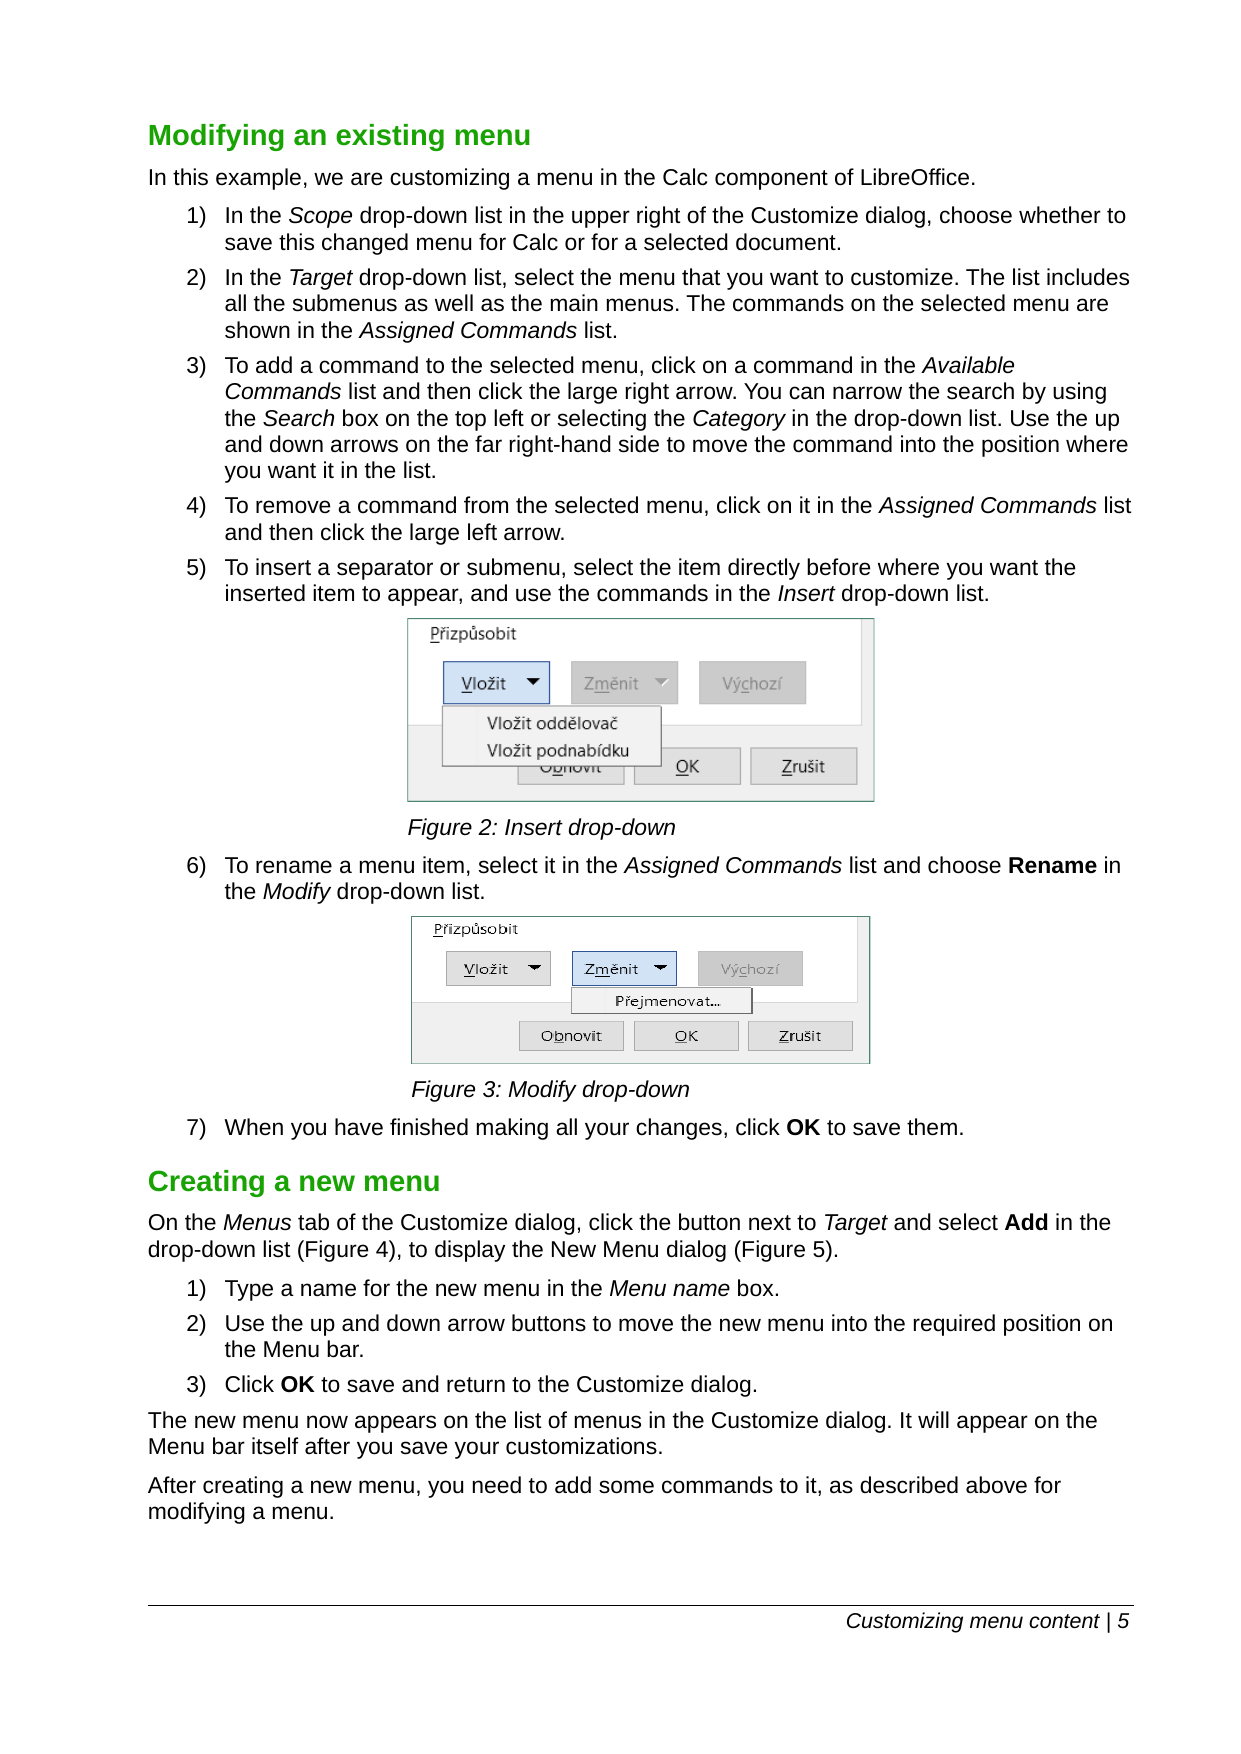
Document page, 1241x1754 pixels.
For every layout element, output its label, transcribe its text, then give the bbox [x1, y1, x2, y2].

list In the Scope drop-down list in the upper right of the Customize dialog, choose whether to save this changed menu for Calc or for a selected document. [207, 202, 1134, 255]
list In the Target drop-down list, select the menu that you want to customize. The list includes all the submenus as well as the main menus. The commands on the selected menu are shown in the Assigned Commands list. [207, 264, 1134, 343]
list When you have finished making all your changes, click OK to save them. [207, 1114, 1134, 1140]
list To add a command to the selected menu, click on a command in the Available Commands list and then click the large right arrow. You can narrow the search by using the Search box on the top left or selecting the Category in the drop-down list. Use the up and down arrows on the far right-hand side to move the command into the position where you want it in the list. [207, 352, 1134, 483]
list To rename a menu item, select it in the Assigned Commands list and choose Rename in the Modify drop-down list. [207, 852, 1134, 905]
list Click OK to save and return to the Customize dialog. [207, 1371, 1134, 1398]
text Figure 3: Modify drop-down [411, 1076, 871, 1102]
text Figure 2: Insert drop-down [407, 814, 874, 840]
list Type a name for the new menu in the Menu name box. [207, 1274, 1134, 1301]
picture [407, 618, 875, 802]
list To remove a command from the selected menu, click on it in the Assigned Commands list and then click the large left arrow. [207, 492, 1134, 545]
subtitle Modifying an existing menu [148, 118, 1134, 152]
list Use the up and down arrow buttons to move the new menu into the required position on the Menu bar. [207, 1310, 1134, 1362]
list In this example, we are customizing a menu in the Calc component of LibreOffice. [148, 163, 1134, 190]
text The new menu now appears on the list of menus in the Customize dialog. It will appear on the Menu bar itself after you save your customizations. [148, 1407, 1134, 1459]
subtitle Creating a new menu [148, 1164, 1134, 1198]
picture [411, 916, 871, 1064]
list To insert a separator or submenu, select the item directly before where you want the inserted item to appear, and use the commands in the Insert drop-down list. [207, 554, 1134, 607]
text On the Menus tab of the Customize dialog, click the button next to Target and select Add in the drop-down list (Figure 4), to display the New Menu dialog (Figure 5). [148, 1209, 1134, 1262]
text After creating a new menu, you need to add some commands to it, as described above for modifying a menu. [148, 1472, 1134, 1524]
